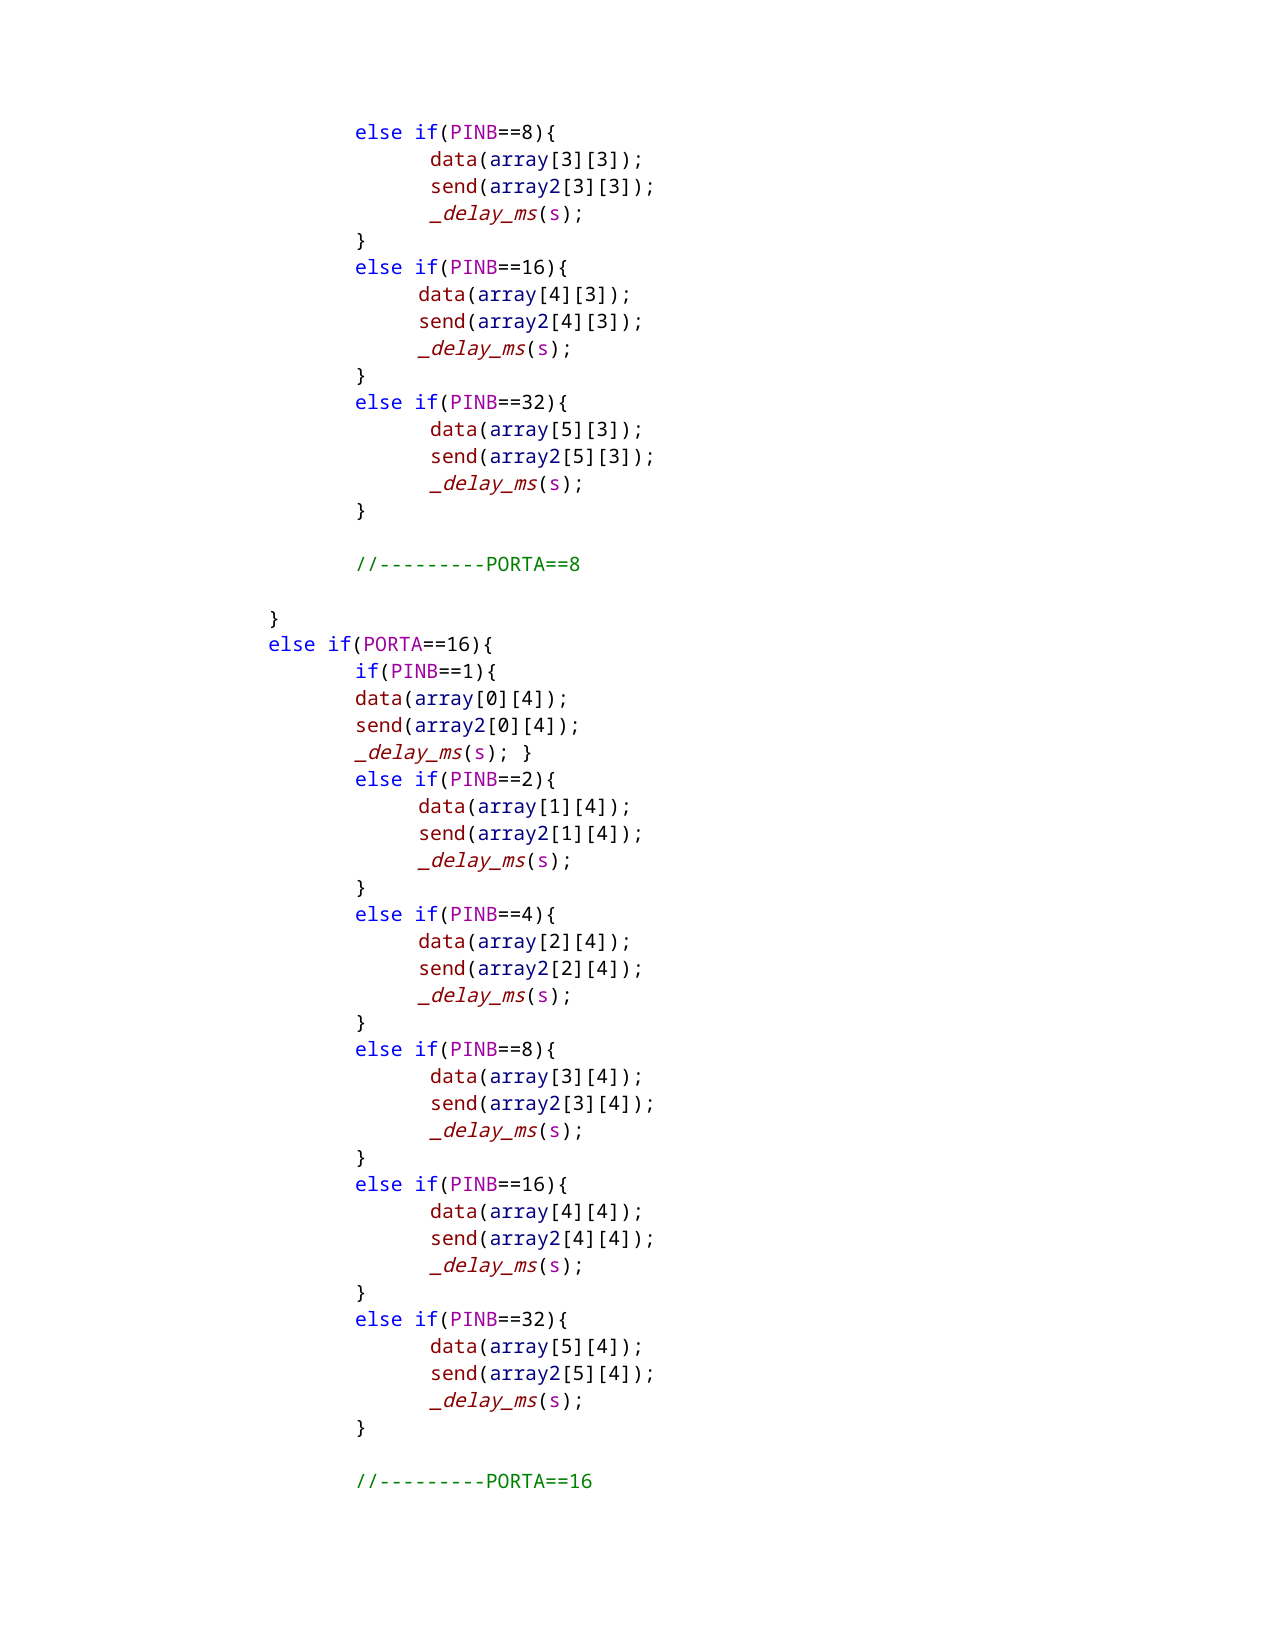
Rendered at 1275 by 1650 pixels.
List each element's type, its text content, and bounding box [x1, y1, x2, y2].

text send(array2[3][4]); [118, 1089, 1157, 1116]
text data(array[1][4]); [118, 793, 1157, 819]
text data(array[2][4]); [118, 927, 1157, 954]
text data(array[3][4]); [118, 1062, 1157, 1089]
text send(array2[2][4]); [118, 954, 1157, 981]
text _delay_ms(s); } [118, 739, 1157, 766]
text send(array2[5][4]); [118, 1359, 1157, 1386]
text } [118, 1278, 1157, 1305]
text send(array2[1][4]); [118, 819, 1157, 847]
text } [118, 361, 1157, 388]
text _delay_ms(s); [118, 1116, 1157, 1143]
text data(array[4][3]); [118, 280, 1157, 307]
text else if(PINB==4){ [118, 901, 1157, 927]
text else if(PORTA==16){ [118, 631, 1157, 658]
text } [118, 1008, 1157, 1035]
text send(array2[4][3]); [118, 307, 1157, 334]
text } [118, 1413, 1157, 1440]
text send(array2[4][4]); [118, 1224, 1157, 1251]
text _delay_ms(s); [118, 1386, 1157, 1413]
text } [118, 226, 1157, 253]
text else if(PINB==32){ [118, 1305, 1157, 1332]
text data(array[4][4]); [118, 1197, 1157, 1224]
text else if(PINB==32){ [118, 388, 1157, 415]
text send(array2[5][3]); [118, 442, 1157, 469]
text } [118, 604, 1157, 631]
text _delay_ms(s); [118, 199, 1157, 226]
text //---------PORTA==16 [118, 1467, 1157, 1494]
text send(array2[0][4]); [118, 712, 1157, 739]
text } [118, 496, 1157, 523]
text else if(PINB==16){ [118, 1170, 1157, 1197]
text if(PINB==1){ [118, 658, 1157, 685]
text _delay_ms(s); [118, 469, 1157, 496]
text data(array[3][3]); [118, 145, 1157, 172]
text } [118, 1143, 1157, 1170]
text data(array[5][3]); [118, 415, 1157, 442]
text else if(PINB==2){ [118, 766, 1157, 793]
text send(array2[3][3]); [118, 172, 1157, 199]
text data(array[5][4]); [118, 1332, 1157, 1359]
text else if(PINB==8){ [118, 118, 1157, 145]
text _delay_ms(s); [118, 1251, 1157, 1278]
text } [118, 873, 1157, 901]
text _delay_ms(s); [118, 847, 1157, 873]
text data(array[0][4]); [118, 685, 1157, 712]
text //---------PORTA==8 [118, 550, 1157, 577]
text _delay_ms(s); [118, 981, 1157, 1008]
text _delay_ms(s); [118, 334, 1157, 361]
text else if(PINB==16){ [118, 253, 1157, 280]
text else if(PINB==8){ [118, 1035, 1157, 1062]
